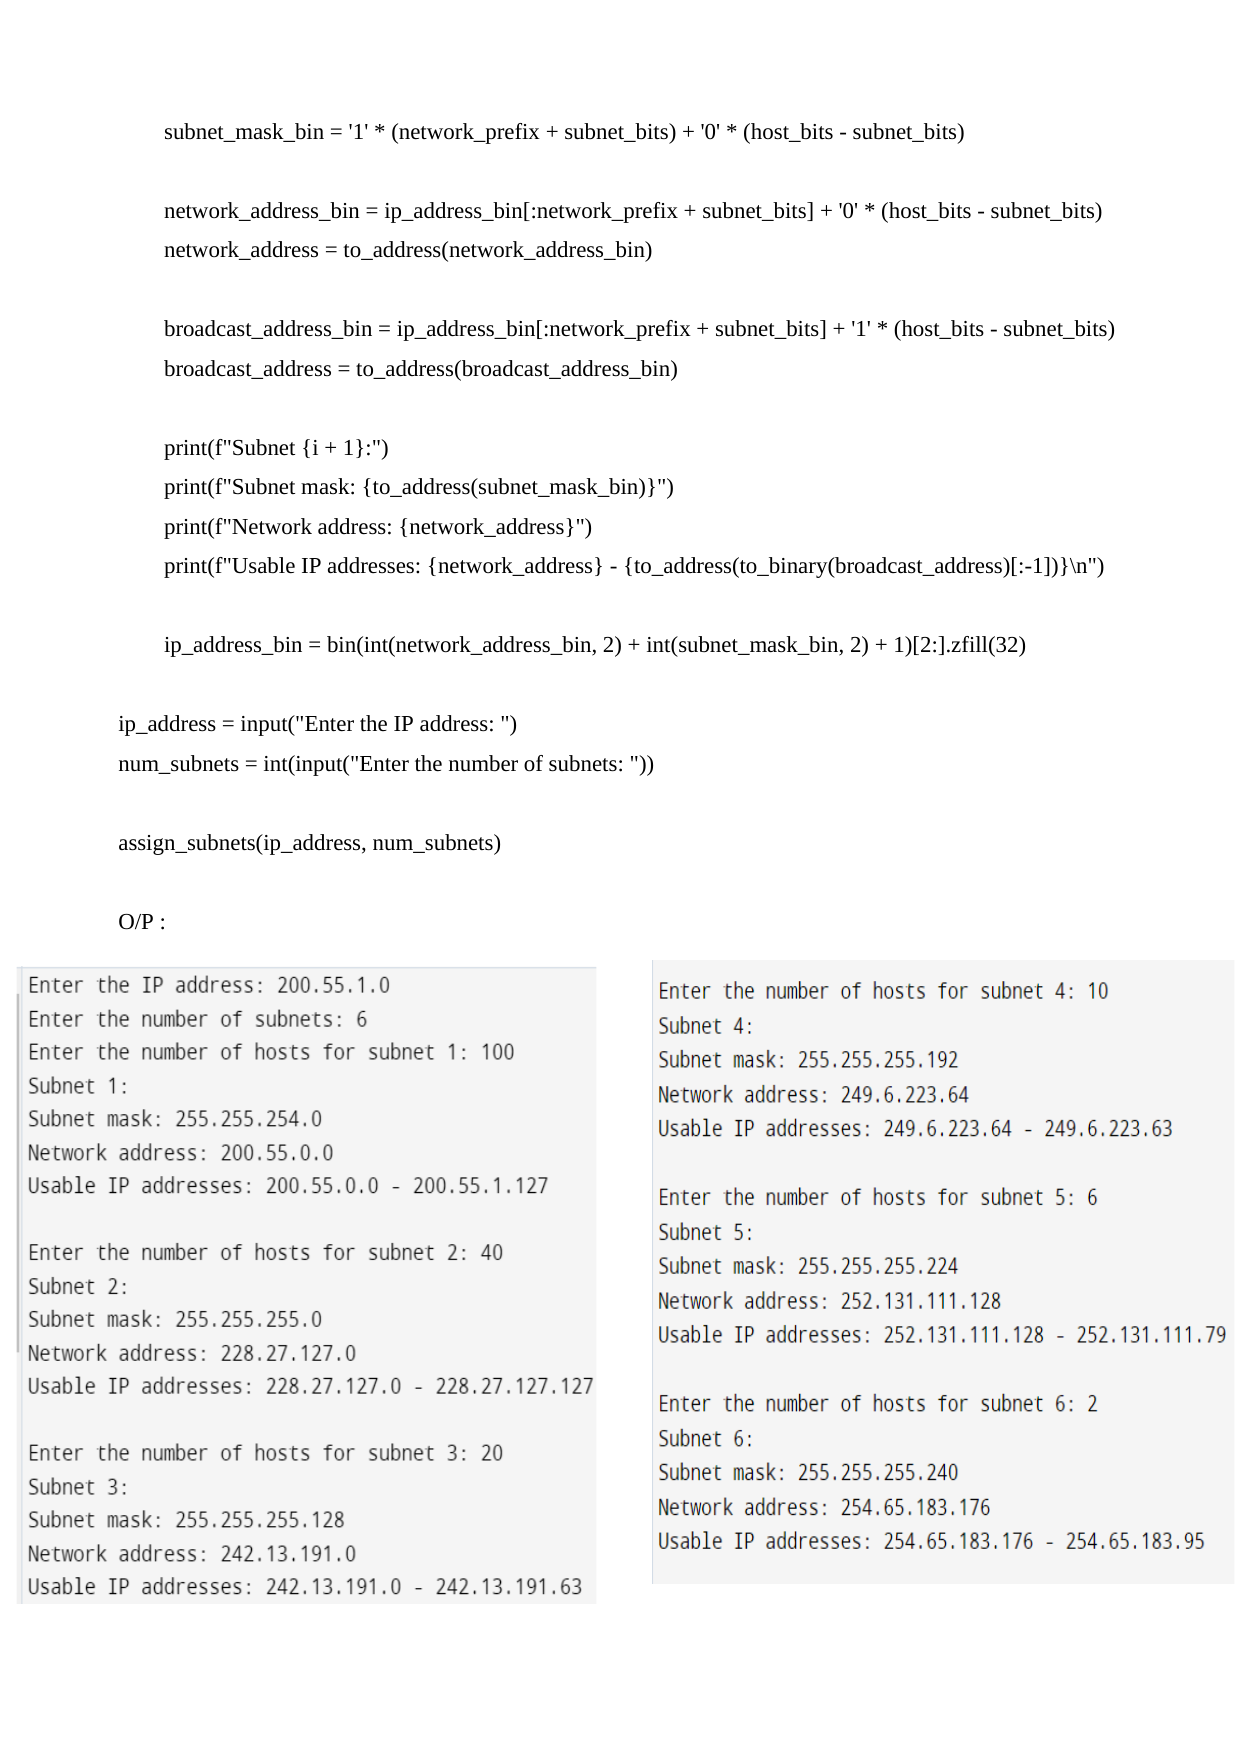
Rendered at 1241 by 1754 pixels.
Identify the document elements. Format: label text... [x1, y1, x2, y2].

text print(f"Network address: {network_address}") [118, 513, 1122, 539]
text ip_address = input("Enter the IP address: ") [118, 710, 1122, 737]
text broadcast_address = to_address(broadcast_address_bin) [118, 355, 1122, 381]
text O/P : [118, 908, 1122, 934]
text network_address_bin = ip_address_bin[:network_prefix + subnet_bits] + '0' * (host_bits - subnet_bits) [118, 197, 1122, 223]
picture [16, 966, 597, 1604]
text print(f"Subnet mask: {to_address(subnet_mask_bin)}") [118, 473, 1122, 500]
text subnet_mask_bin = '1' * (network_prefix + subnet_bits) + '0' * (host_bits - subnet_bits) [118, 118, 1122, 144]
text num_subnets = int(input("Enter the number of subnets: ")) [118, 750, 1122, 776]
picture [652, 960, 1235, 1584]
text print(f"Usable IP addresses: {network_address} - {to_address(to_binary(broadcast_address)[:-1])}\n") [118, 552, 1122, 579]
text print(f"Subnet {i + 1}:") [118, 434, 1122, 460]
text assign_subnets(ip_address, num_subnets) [118, 829, 1122, 855]
text broadcast_address_bin = ip_address_bin[:network_prefix + subnet_bits] + '1' * (host_bits - subnet_bits) [118, 316, 1122, 342]
text ip_address_bin = bin(int(network_address_bin, 2) + int(subnet_mask_bin, 2) + 1)[2:].zfill(32) [118, 631, 1122, 658]
text network_address = to_address(network_address_bin) [118, 237, 1122, 263]
